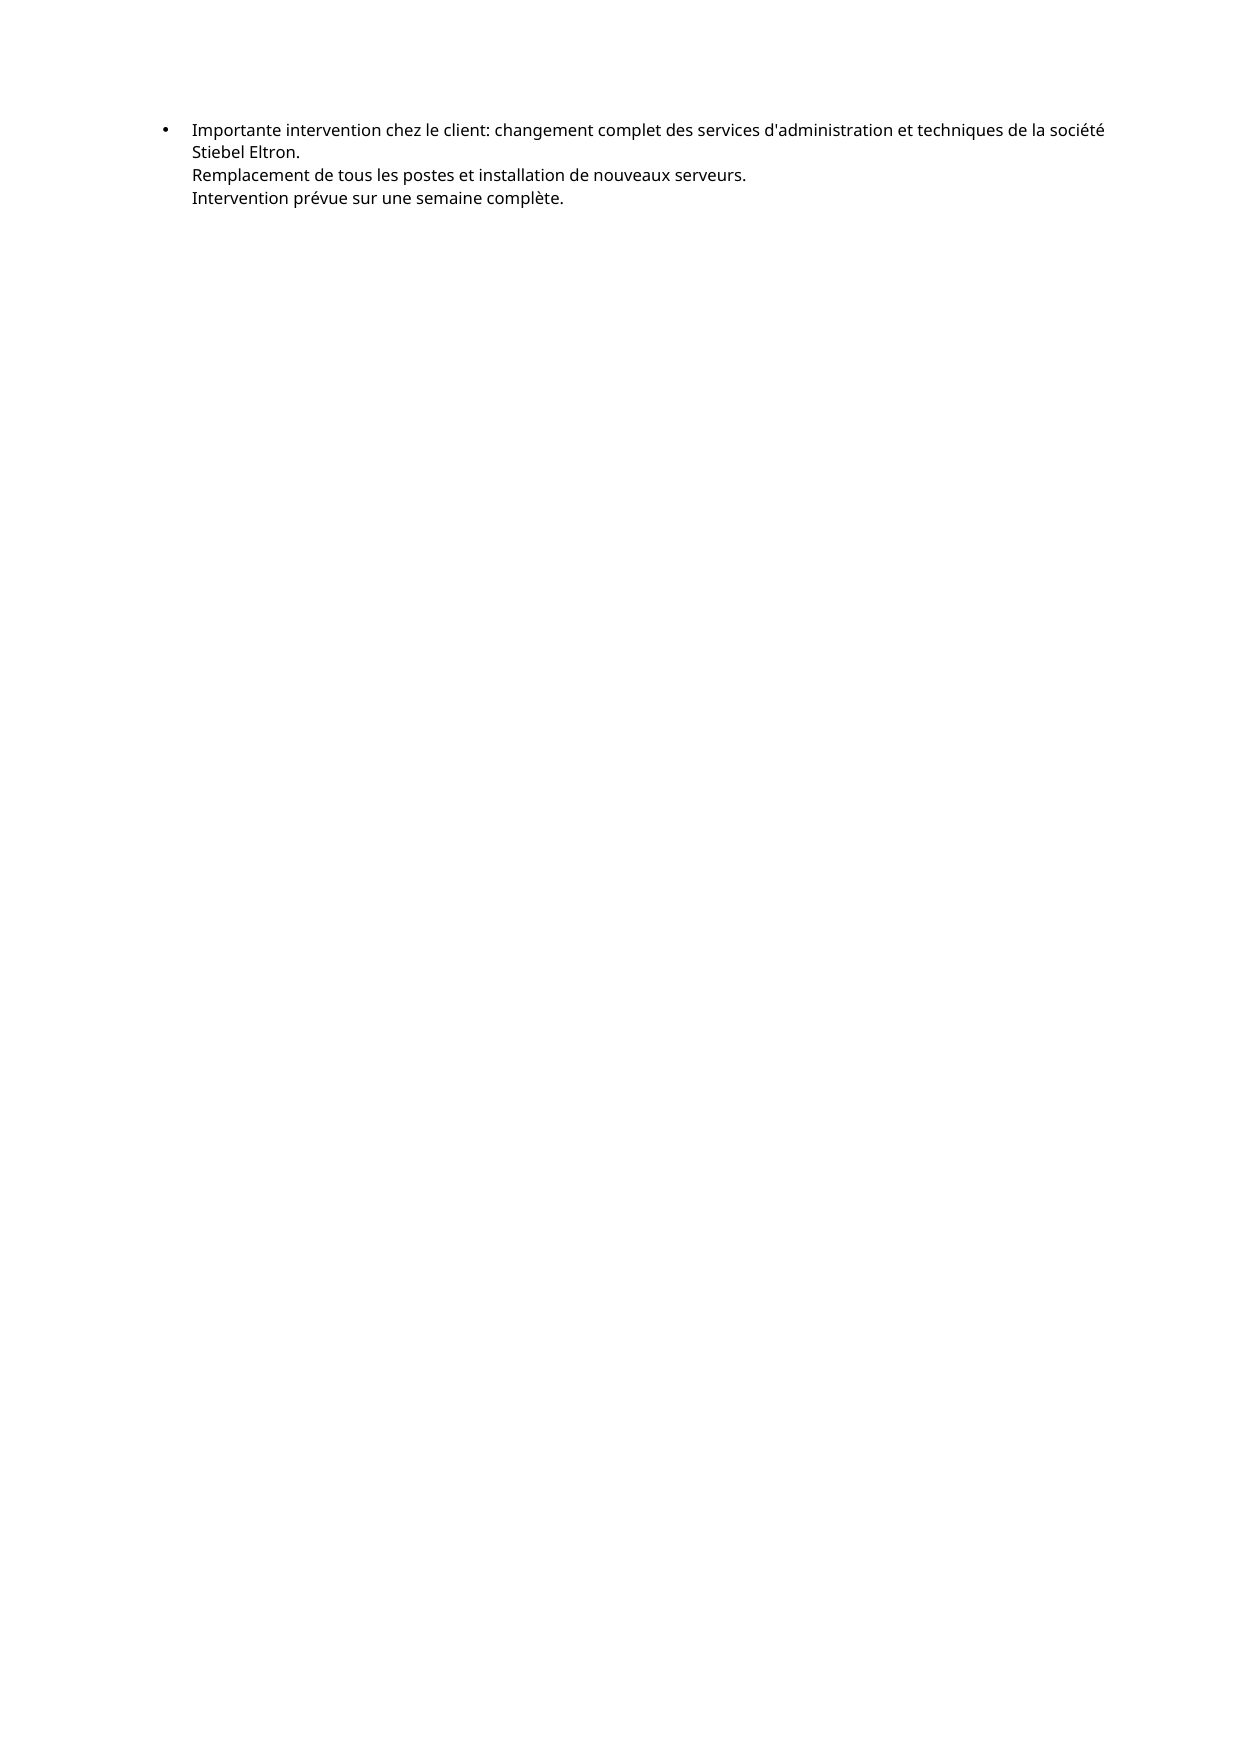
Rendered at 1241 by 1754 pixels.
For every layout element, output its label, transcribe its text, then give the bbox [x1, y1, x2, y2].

list Importante intervention chez le client: changement complet des services d'administration et techniques de la société Stiebel Eltron. Remplacement de tous les postes et installation de nouveaux serveurs. Intervention prévue sur une semaine complète. [162, 118, 1122, 209]
